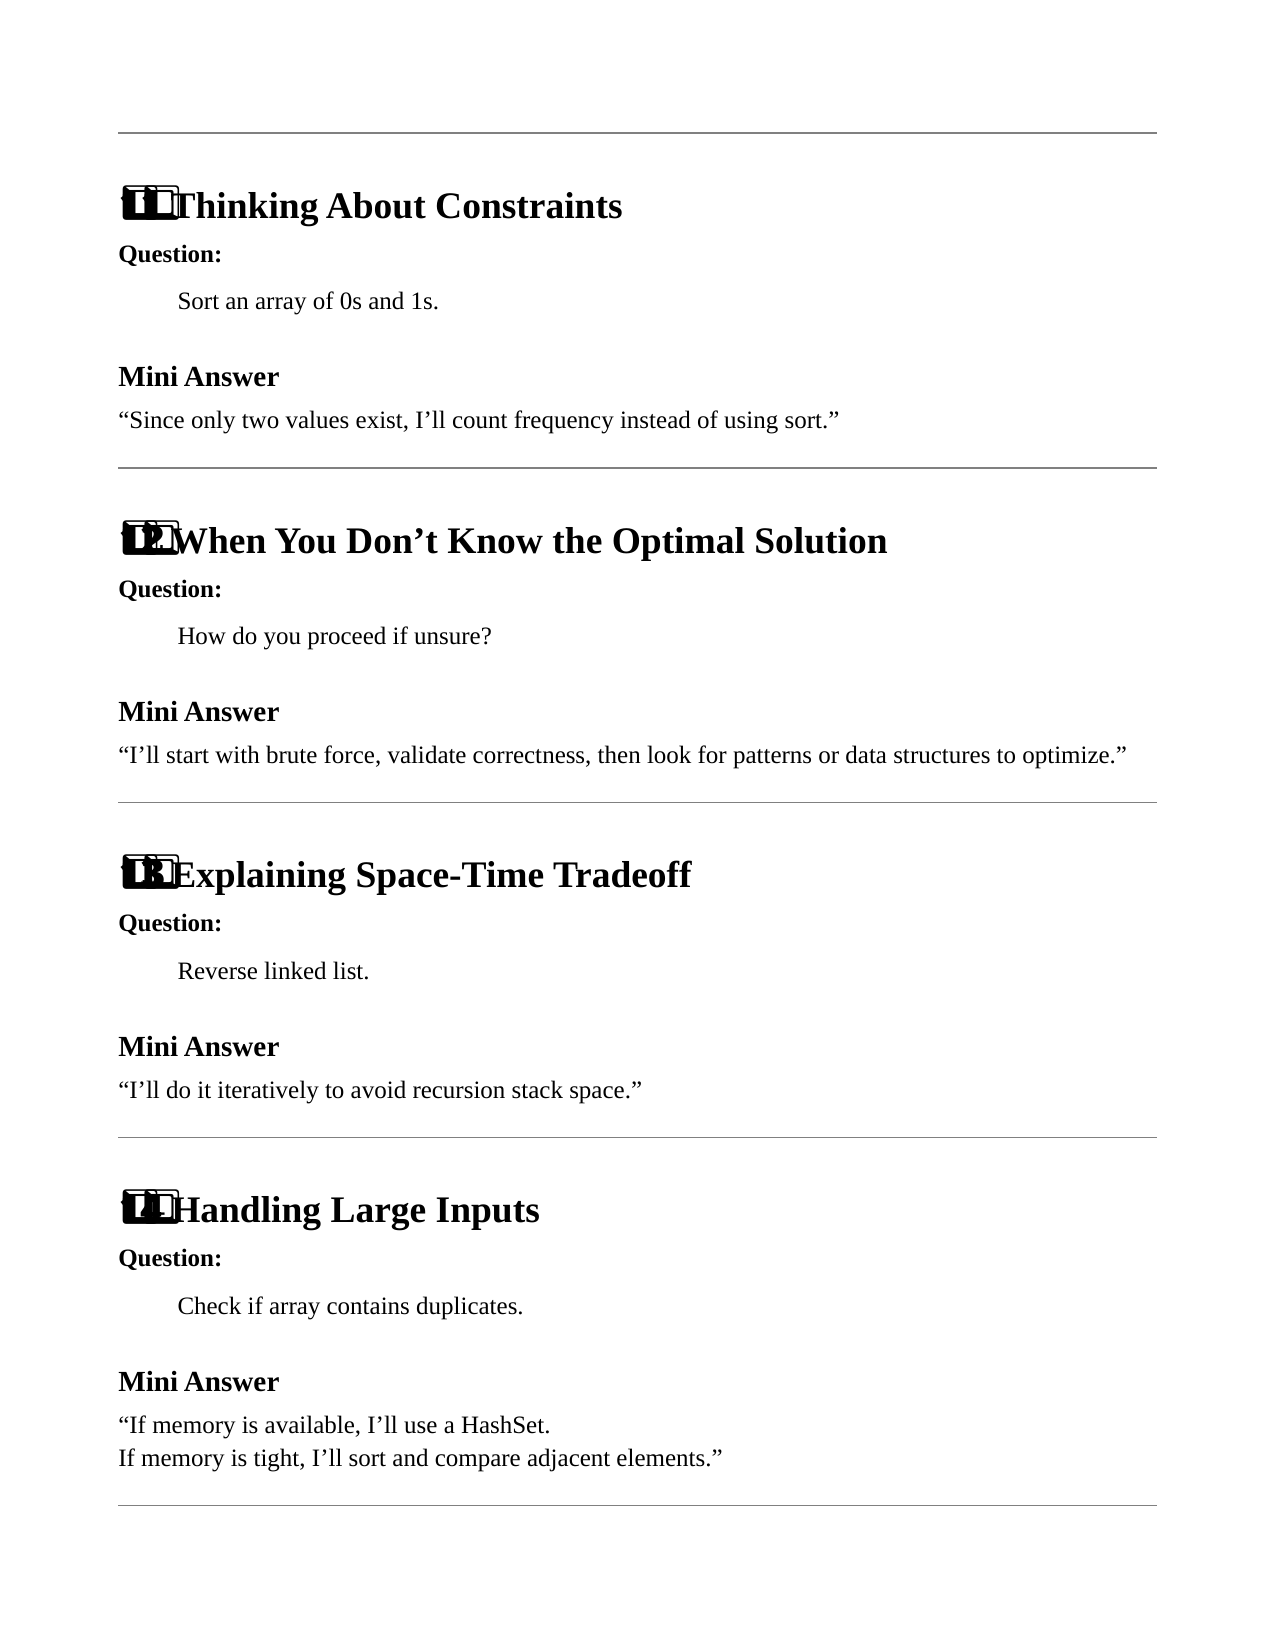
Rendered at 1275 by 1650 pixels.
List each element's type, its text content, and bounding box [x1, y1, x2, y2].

subtitle Mini Answer [118, 1364, 1157, 1397]
text Reverse linked list. [177, 956, 1098, 985]
text Question: [118, 1243, 1157, 1272]
subtitle Mini Answer [118, 359, 1157, 393]
subtitle 1️⃣1️⃣ Thinking About Constraints [118, 183, 1157, 226]
text Sort an array of 0s and 1s. [177, 286, 1098, 315]
subtitle Mini Answer [118, 1029, 1157, 1062]
subtitle 1️⃣3️⃣ Explaining Space-Time Tradeoff [118, 853, 1157, 896]
subtitle 1️⃣4️⃣ Handling Large Inputs [118, 1188, 1157, 1231]
text “I’ll do it iteratively to avoid recursion stack space.” [118, 1075, 1157, 1104]
subtitle Mini Answer [118, 694, 1157, 728]
text “Since only two values exist, I’ll count frequency instead of using sort.” [118, 405, 1157, 434]
text Question: [118, 908, 1157, 937]
text How do you proceed if unsure? [177, 621, 1098, 650]
text “I’ll start with brute force, validate correctness, then look for patterns or data structures to optimize.” [118, 740, 1157, 769]
text Question: [118, 239, 1157, 268]
text Check if array contains duplicates. [177, 1291, 1098, 1319]
text Question: [118, 574, 1157, 602]
subtitle 1️⃣2️⃣ When You Don’t Know the Optimal Solution [118, 518, 1157, 561]
text “If memory is available, I’ll use a HashSet. If memory is tight, I’ll sort and compare adjacent elements.” [118, 1410, 1157, 1471]
